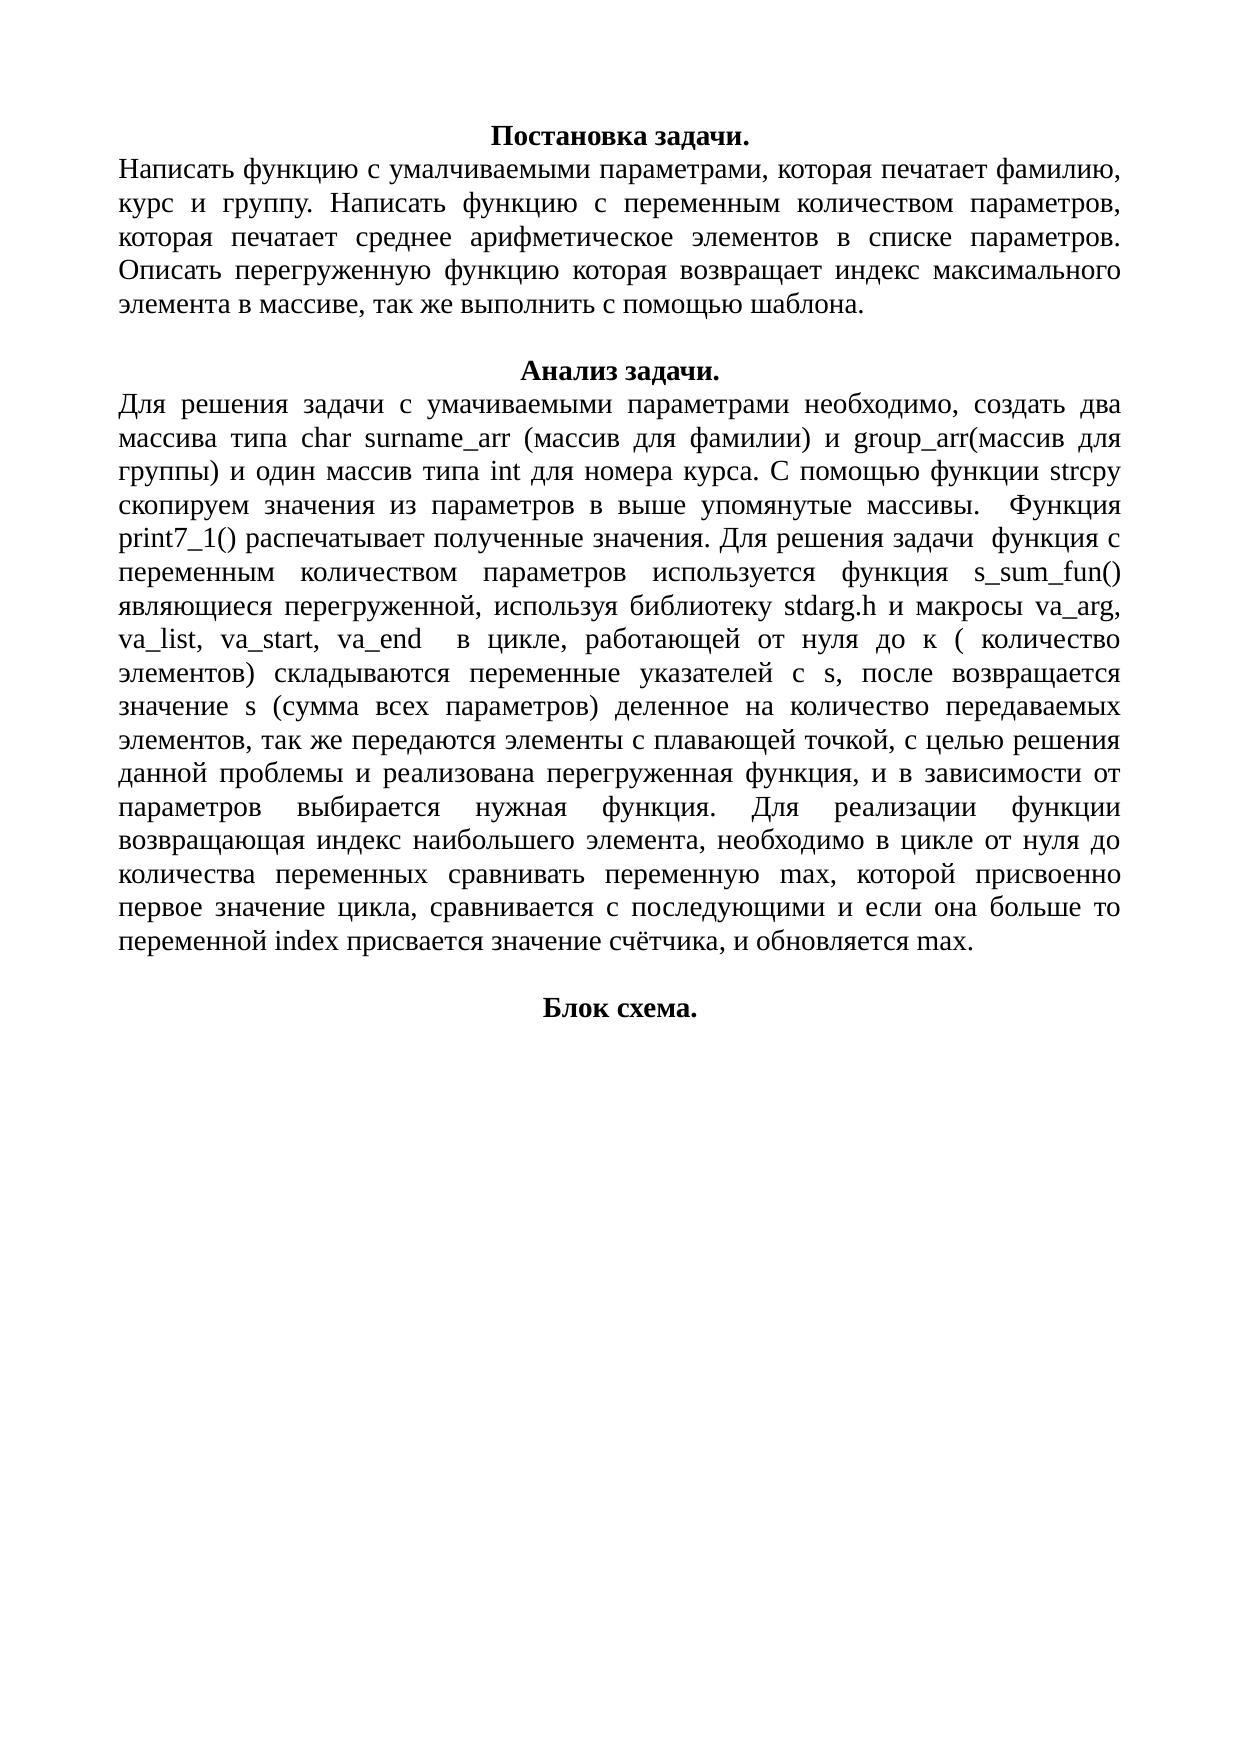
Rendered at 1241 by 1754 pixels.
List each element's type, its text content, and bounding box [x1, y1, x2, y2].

text Анализ задачи. [118, 353, 1122, 386]
text Постановка задачи. [118, 118, 1122, 152]
text Блок схема. [118, 990, 1122, 1024]
text Для решения задачи с умачиваемыми параметрами необходимо, создать два массива типа char surname_arr (массив для фамилии) и group_arr(массив для группы) и один массив типа int для номера курса. С помощью функции strсpy скопируем значения из параметров в выше упомянутые массивы. Функция print7_1() распечатывает полученные значения. Для решения задачи функция с переменным количеством параметров используется функция s_sum_fun() являющиеся перегруженной, используя библиотеку stdarg.h и макросы va_arg, va_list, va_start, va_end в цикле, работающей от нуля до к ( количество элементов) складываются переменные указателей с s, после возвращается значение s (cумма всех параметров) деленное на количество передаваемых элементов, так же передаются элементы с плавающей точкой, с целью решения данной проблемы и реализована перегруженная функция, и в зависимости от параметров выбирается нужная функция. Для реализации функции возвращающая индекс наибольшего элемента, необходимо в цикле от нуля до количества переменных сравнивать переменную max, которой присвоенно первое значение цикла, сравнивается с последующими и если она больше то переменной index присвается значение счётчика, и обновляется max. [118, 386, 1122, 957]
text Написать функцию с умалчиваемыми параметрами, которая печатает фамилию, курс и группу. Написать функцию с переменным количеством параметров, которая печатает среднее арифметическое элементов в списке параметров. Описать перегруженную функцию которая возвращает индекс максимального элемента в массиве, так же выполнить с помощью шаблона. [118, 152, 1122, 319]
